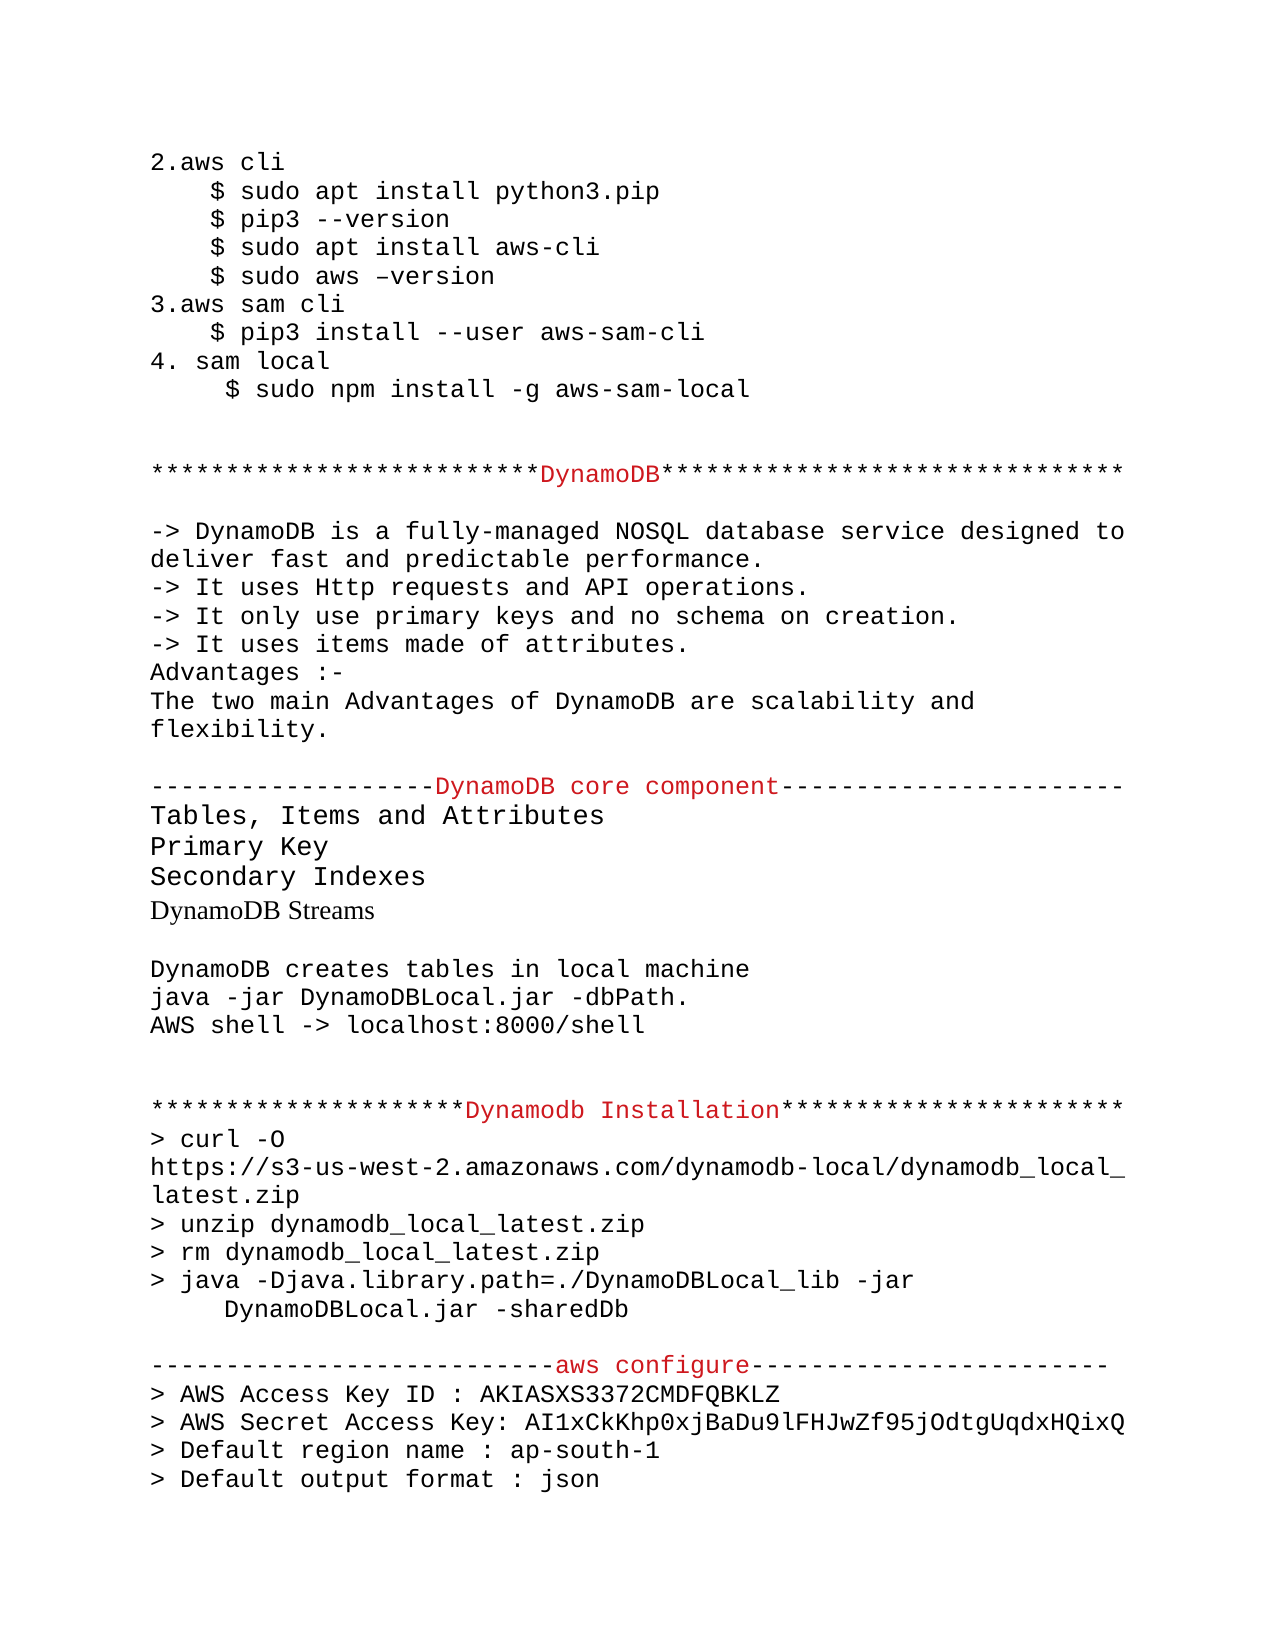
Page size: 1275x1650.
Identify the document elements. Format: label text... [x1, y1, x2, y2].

text -> It only use primary keys and no schema on creation. [150, 603, 1125, 632]
text **************************DynamoDB******************************* [150, 462, 1125, 490]
text 4. sam local [150, 348, 1125, 377]
text > curl -O https://s3-us-west-2.amazonaws.com/dynamodb-local/dynamodb_local_latest.zip [150, 1126, 1125, 1211]
text > java -Djava.library.path=./DynamoDBLocal_lib -jar DynamoDBLocal.jar -sharedDb [150, 1268, 1125, 1324]
text -> DynamoDB is a fully-managed NOSQL database service designed to deliver fast and predictable performance. [150, 518, 1125, 575]
text ---------------------------aws configure------------------------ [150, 1353, 1125, 1381]
text *********************Dynamodb Installation*********************** [150, 1098, 1125, 1126]
text $ sudo apt install python3.pip [150, 178, 1125, 207]
text > rm dynamodb_local_latest.zip [150, 1239, 1125, 1268]
text java -jar DynamoDBLocal.jar -dbPath. [150, 984, 1125, 1013]
text DynamoDB Streams [150, 894, 1125, 925]
text $ sudo aws –version [150, 263, 1125, 292]
text $ pip3 install --user aws-sam-cli [150, 320, 1125, 348]
text $ pip3 --version [150, 207, 1125, 235]
text -------------------DynamoDB core component----------------------- [150, 773, 1125, 802]
text 3.aws sam cli [150, 292, 1125, 320]
text Secondary Indexes [150, 863, 1125, 894]
text > Default output format : json [150, 1466, 1125, 1494]
text DynamoDB creates tables in local machine [150, 956, 1125, 984]
text -> It uses Http requests and API operations. [150, 575, 1125, 603]
text Tables, Items and Attributes [150, 802, 1125, 832]
text -> It uses items made of attributes. [150, 632, 1125, 660]
text > AWS Access Key ID : AKIASXS3372CMDFQBKLZ [150, 1381, 1125, 1409]
text The two main Advantages of DynamoDB are scalability and flexibility. [150, 688, 1125, 745]
text AWS shell -> localhost:8000/shell [150, 1013, 1125, 1041]
text $ sudo apt install aws-cli [150, 235, 1125, 263]
text $ sudo npm install -g aws-sam-local [150, 377, 1125, 405]
text Advantages :- [150, 660, 1125, 688]
text > AWS Secret Access Key: AI1xCkKhp0xjBaDu9lFHJwZf95jOdtgUqdxHQixQ [150, 1409, 1125, 1438]
text > Default region name : ap-south-1 [150, 1438, 1125, 1466]
text 2.aws cli [150, 150, 1125, 178]
text Primary Key [150, 832, 1125, 863]
text > unzip dynamodb_local_latest.zip [150, 1211, 1125, 1239]
